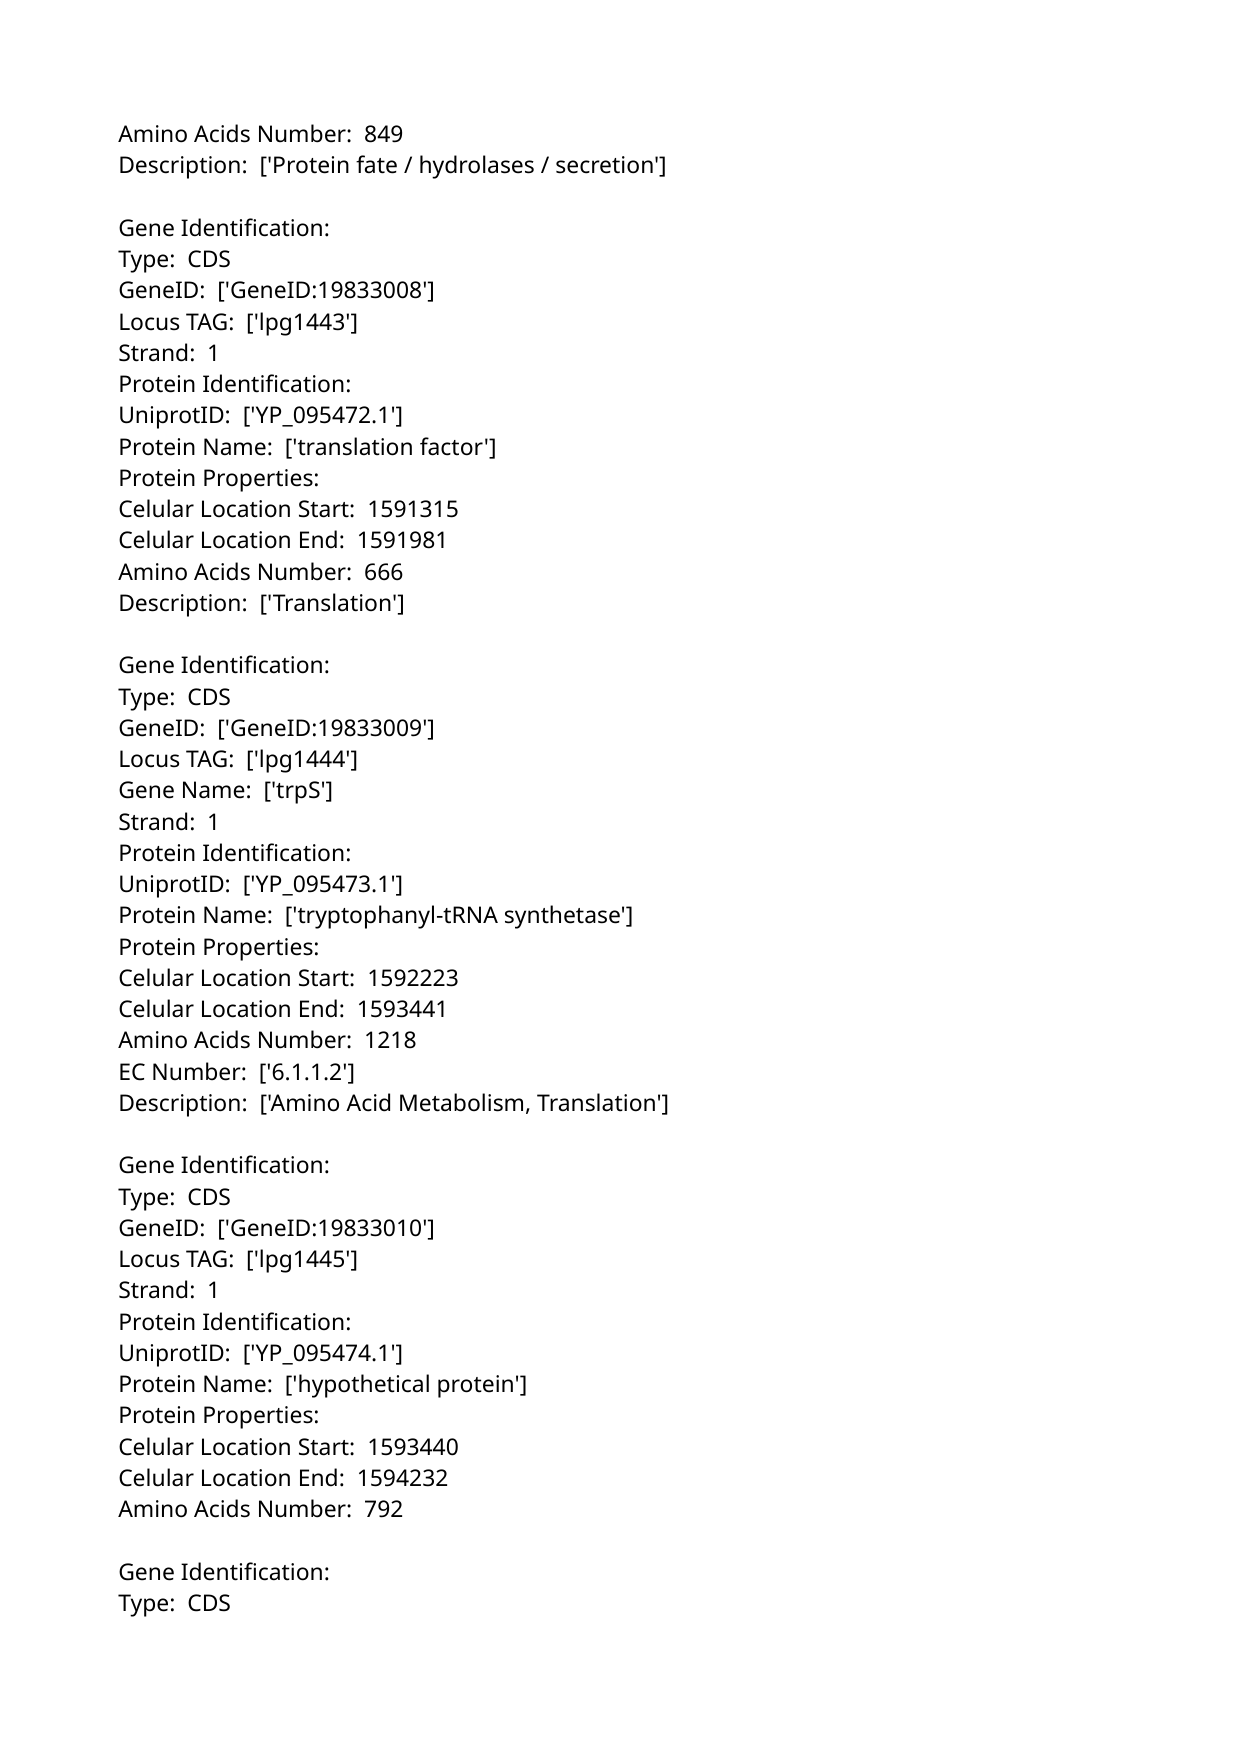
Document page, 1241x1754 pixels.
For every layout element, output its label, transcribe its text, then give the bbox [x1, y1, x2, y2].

text Celular Location End: 1594232 [118, 1462, 1122, 1493]
text GeneID: ['GeneID:19833008'] [118, 274, 1122, 306]
text Strand: 1 [118, 806, 1122, 837]
text Description: ['Protein fate / hydrolases / secretion'] [118, 149, 1122, 181]
text Celular Location Start: 1591315 [118, 493, 1122, 524]
text Protein Identification: [118, 368, 1122, 399]
text Protein Identification: [118, 1306, 1122, 1337]
text Locus TAG: ['lpg1443'] [118, 306, 1122, 337]
text UniprotID: ['YP_095474.1'] [118, 1337, 1122, 1368]
text Protein Properties: [118, 1399, 1122, 1431]
text Protein Name: ['translation factor'] [118, 431, 1122, 462]
text Locus TAG: ['lpg1445'] [118, 1243, 1122, 1274]
text EC Number: ['6.1.1.2'] [118, 1056, 1122, 1087]
text Gene Name: ['trpS'] [118, 774, 1122, 806]
text Protein Identification: [118, 837, 1122, 868]
text Protein Name: ['hypothetical protein'] [118, 1368, 1122, 1399]
text Strand: 1 [118, 1274, 1122, 1306]
text Protein Name: ['tryptophanyl-tRNA synthetase'] [118, 899, 1122, 931]
text Celular Location Start: 1593440 [118, 1431, 1122, 1462]
text Description: ['Amino Acid Metabolism, Translation'] [118, 1087, 1122, 1118]
text Gene Identification: [118, 1556, 1122, 1587]
text UniprotID: ['YP_095472.1'] [118, 399, 1122, 431]
text Celular Location End: 1591981 [118, 524, 1122, 556]
text GeneID: ['GeneID:19833010'] [118, 1212, 1122, 1243]
text GeneID: ['GeneID:19833009'] [118, 712, 1122, 743]
text Celular Location End: 1593441 [118, 993, 1122, 1024]
text Type: CDS [118, 1181, 1122, 1212]
text Celular Location Start: 1592223 [118, 962, 1122, 993]
text Gene Identification: [118, 649, 1122, 681]
text Amino Acids Number: 792 [118, 1493, 1122, 1524]
text Type: CDS [118, 243, 1122, 274]
text Type: CDS [118, 681, 1122, 712]
text Amino Acids Number: 849 [118, 118, 1122, 149]
text Gene Identification: [118, 1149, 1122, 1181]
text Protein Properties: [118, 931, 1122, 962]
text Amino Acids Number: 1218 [118, 1024, 1122, 1056]
text Locus TAG: ['lpg1444'] [118, 743, 1122, 774]
text Strand: 1 [118, 337, 1122, 368]
text Type: CDS [118, 1587, 1122, 1618]
text Protein Properties: [118, 462, 1122, 493]
text UniprotID: ['YP_095473.1'] [118, 868, 1122, 899]
text Gene Identification: [118, 212, 1122, 243]
text Amino Acids Number: 666 [118, 556, 1122, 587]
text Description: ['Translation'] [118, 587, 1122, 618]
